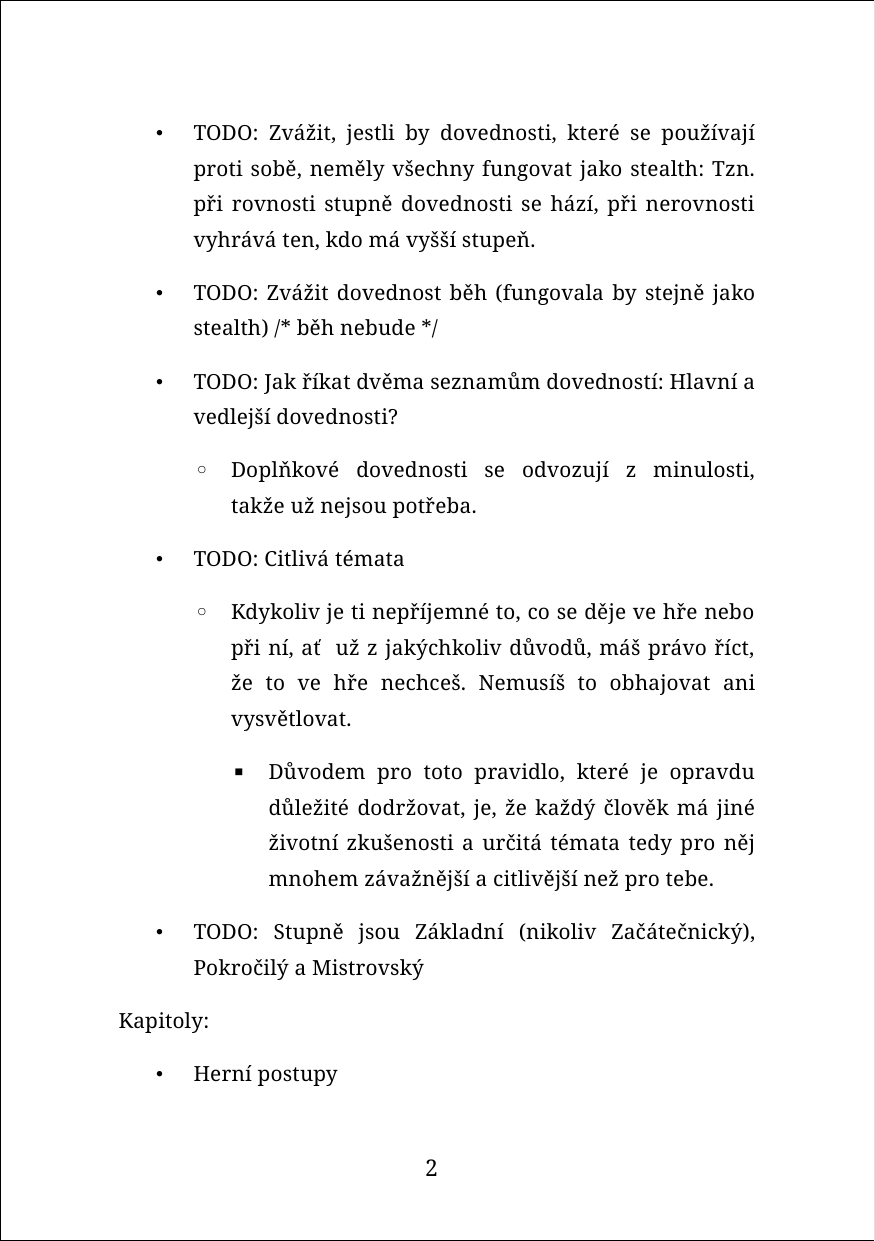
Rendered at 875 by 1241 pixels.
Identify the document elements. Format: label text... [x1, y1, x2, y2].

list TODO: Zvážit dovednost běh (fungovala by stejně jako stealth) /* běh nebude */ [156, 278, 756, 342]
list TODO: Citlivá témata [156, 544, 756, 573]
list Důvodem pro toto pravidlo, které je opravdu důležité dodržovat, je, že každý člověk má jiné životní zkušenosti a určitá témata tedy pro něj mnohem závažnější a citlivější než pro tebe. [231, 757, 756, 892]
list TODO: Jak říkat dvěma seznamům dovedností: Hlavní a vedlejší dovednosti? [156, 367, 756, 431]
list TODO: Stupně jsou Základní (nikoliv Začátečnický), Pokročilý a Mistrovský [156, 917, 756, 981]
list Kdykoliv je ti nepříjemné to, co se děje ve hře nebo při ní, ať už z jakýchkoliv důvodů, máš právo říct, že to ve hře nechceš. Nemusíš to obhajovat ani vysvětlovat. [193, 597, 756, 732]
list Doplňkové dovednosti se odvozují z minulosti, takže už nejsou potřeba. [193, 456, 756, 519]
text Kapitoly: [118, 1006, 756, 1034]
list Herní postupy [156, 1059, 756, 1087]
list TODO: Zvážit, jestli by dovednosti, které se používají proti sobě, neměly všechny fungovat jako stealth: Tzn. při rovnosti stupně dovednosti se hází, při nerovnosti vyhrává ten, kdo má vyšší stupeň. [156, 118, 756, 253]
